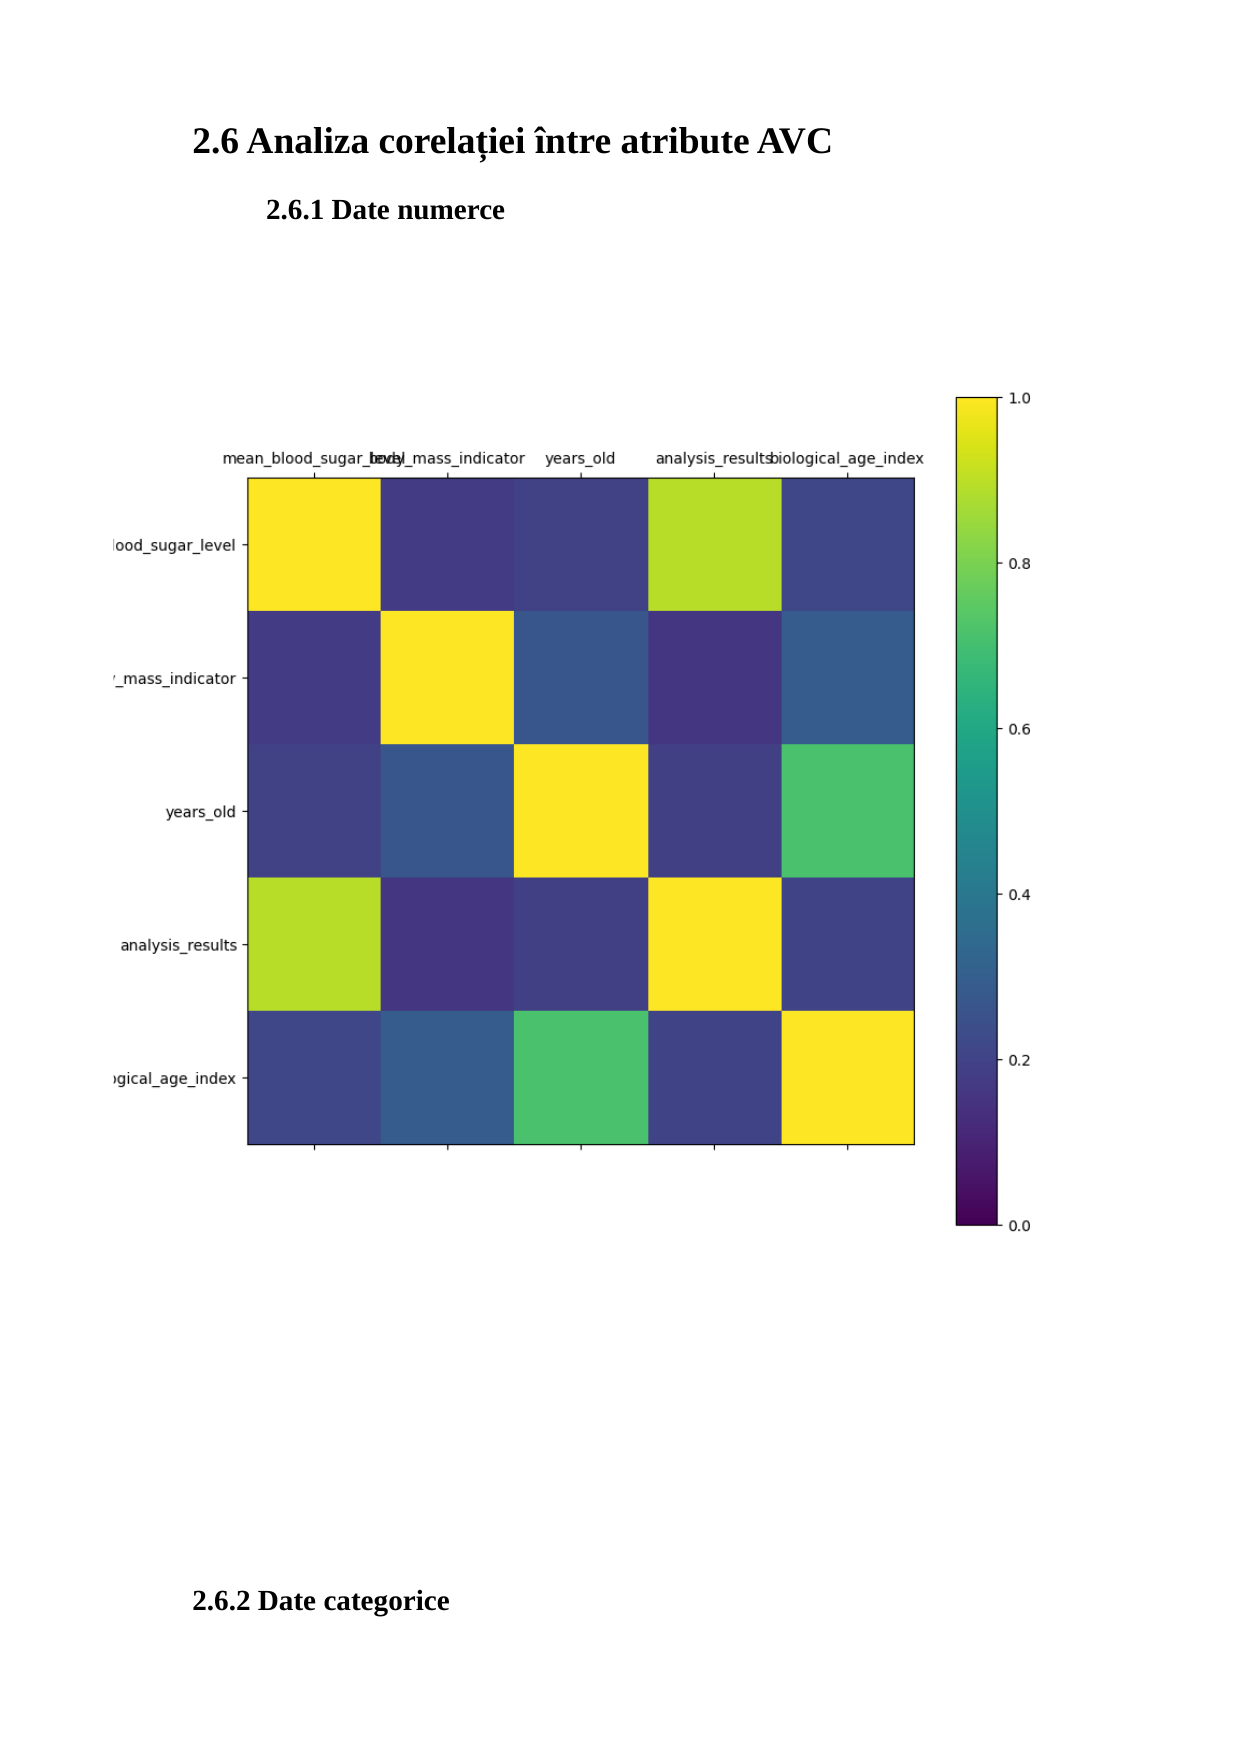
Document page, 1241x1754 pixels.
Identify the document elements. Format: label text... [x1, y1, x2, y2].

text 2.6.2 Date categorice [118, 1575, 1122, 1618]
text 2.6 Analiza corelației între atribute AVC [118, 118, 1122, 161]
text 2.6.1 Date numerce [118, 192, 1122, 226]
picture [113, 339, 1144, 1295]
